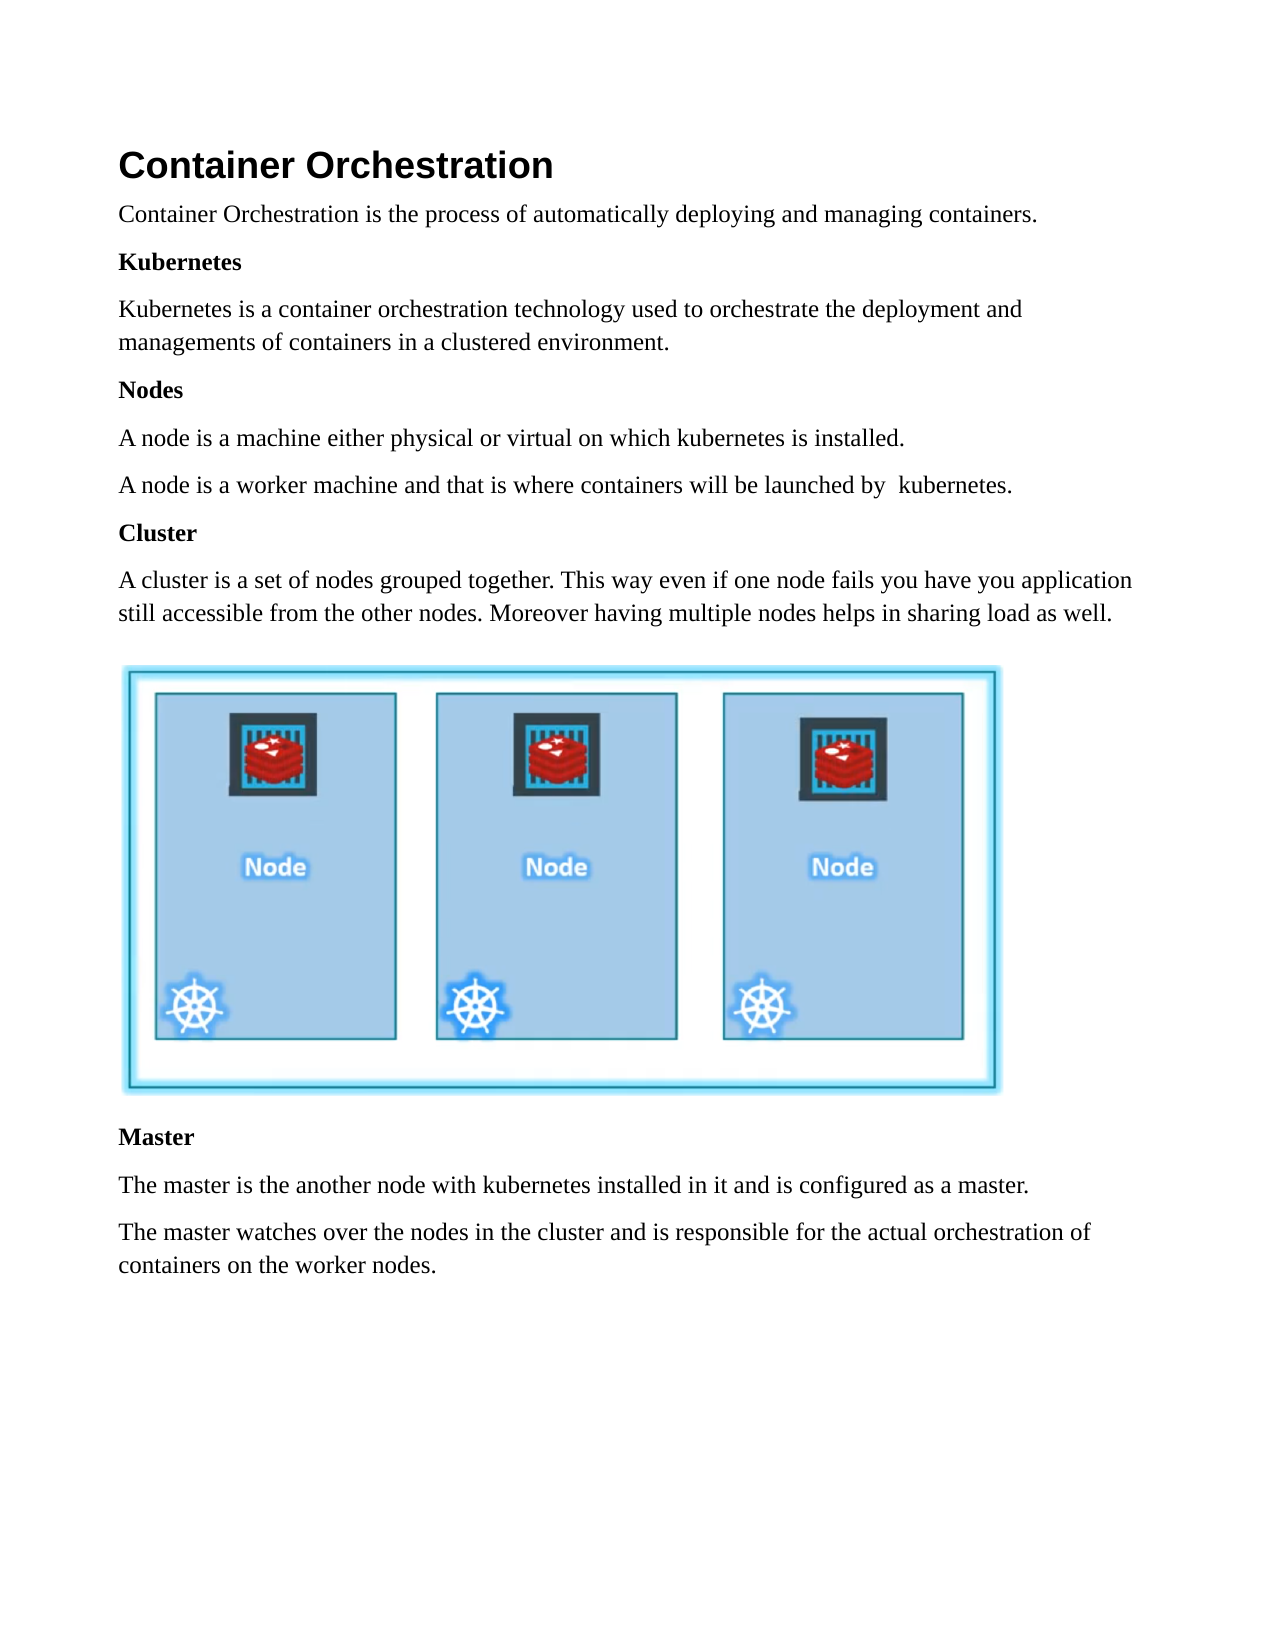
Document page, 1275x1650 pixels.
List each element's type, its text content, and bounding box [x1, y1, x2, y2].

text Nodes [118, 375, 1157, 404]
text Container Orchestration is the process of automatically deploying and managing containers. [118, 199, 1157, 228]
text A cluster is a set of nodes grouped together. This way even if one node fails you have you application still accessible from the other nodes. Moreover having multiple nodes helps in sharing load as well. [118, 566, 1157, 627]
text The master is the another node with kubernetes installed in it and is configured as a master. [118, 1170, 1157, 1198]
text Kubernetes [118, 247, 1157, 276]
picture [121, 665, 1004, 1096]
text Cluster [118, 518, 1157, 547]
text Master [118, 1122, 1157, 1151]
text The master watches over the nodes in the cluster and is responsible for the actual orchestration of containers on the worker nodes. [118, 1217, 1157, 1279]
subtitle Container Orchestration [118, 143, 1157, 187]
text A node is a worker machine and that is where containers will be launched by kubernetes. [118, 470, 1157, 499]
text A node is a machine either physical or virtual on which kubernetes is installed. [118, 423, 1157, 451]
text Kubernetes is a container orchestration technology used to orchestrate the deployment and managements of containers in a clustered environment. [118, 294, 1157, 356]
